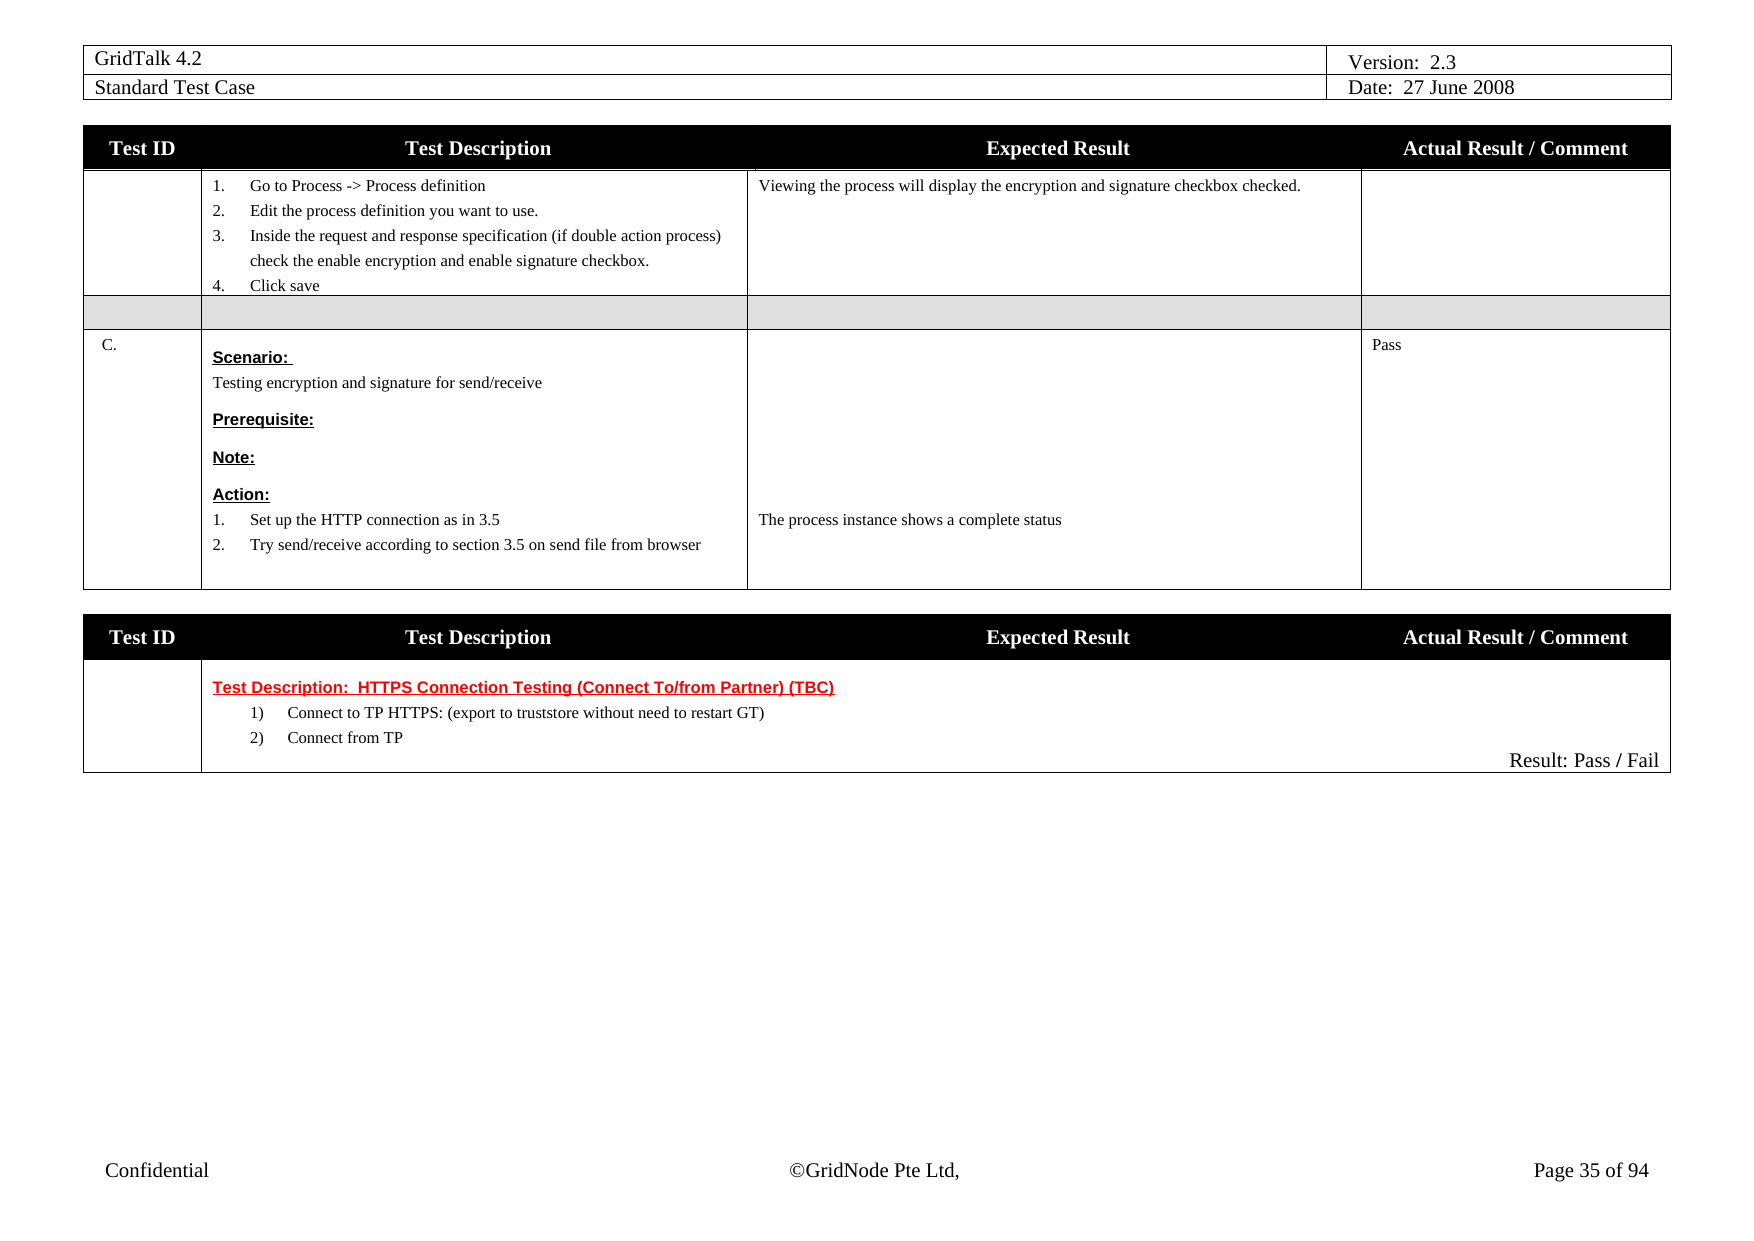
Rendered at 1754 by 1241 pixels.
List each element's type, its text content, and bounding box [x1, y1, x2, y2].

table_cell [202, 554, 747, 589]
table_header Test Description [202, 614, 755, 659]
table_cell The process instance shows a complete status [748, 504, 1361, 554]
table_header Expected Result [756, 125, 1361, 169]
table_cell [1362, 171, 1670, 294]
table_header Test Description [202, 125, 755, 169]
table_cell [748, 554, 1361, 589]
table_header Test ID [84, 614, 201, 659]
table_cell Scenario: Testing encryption and signature for send/receive Prerequisite: Note: Action: [202, 330, 747, 504]
table_cell [84, 504, 201, 554]
table_cell [1362, 554, 1670, 589]
table_cell [84, 171, 201, 294]
table_header Test ID [84, 125, 201, 169]
table_cell [202, 296, 747, 329]
table_cell Pass [1362, 330, 1670, 504]
table_cell Test Description: HTTPS Connection Testing (Connect To/from Partner) (TBC) Connect to TP HTTPS: (export to truststore without need to restart GT) Connect from TP Result: Pass / Fail [202, 660, 1670, 772]
table_cell [1362, 504, 1670, 554]
table_cell Set up the HTTP connection as in 3.5 Try send/receive according to section 3.5 on send file from browser [202, 504, 747, 554]
table_cell [84, 296, 201, 329]
table_cell [1362, 296, 1670, 329]
table_cell Go to Process -> Process definition Edit the process definition you want to use. Inside the request and response specification (if double action process) check the enable encryption and enable signature checkbox. Click save [202, 171, 747, 294]
table_cell [748, 330, 1361, 504]
table_cell Viewing the process will display the encryption and signature checkbox checked. [748, 171, 1361, 294]
table_cell [84, 554, 201, 589]
table_cell [748, 296, 1361, 329]
table_header Actual Result / Comment [1362, 125, 1670, 169]
table_cell [84, 660, 201, 772]
table_header Expected Result [756, 614, 1361, 659]
table_header Actual Result / Comment [1362, 614, 1670, 659]
table_cell [84, 330, 201, 504]
